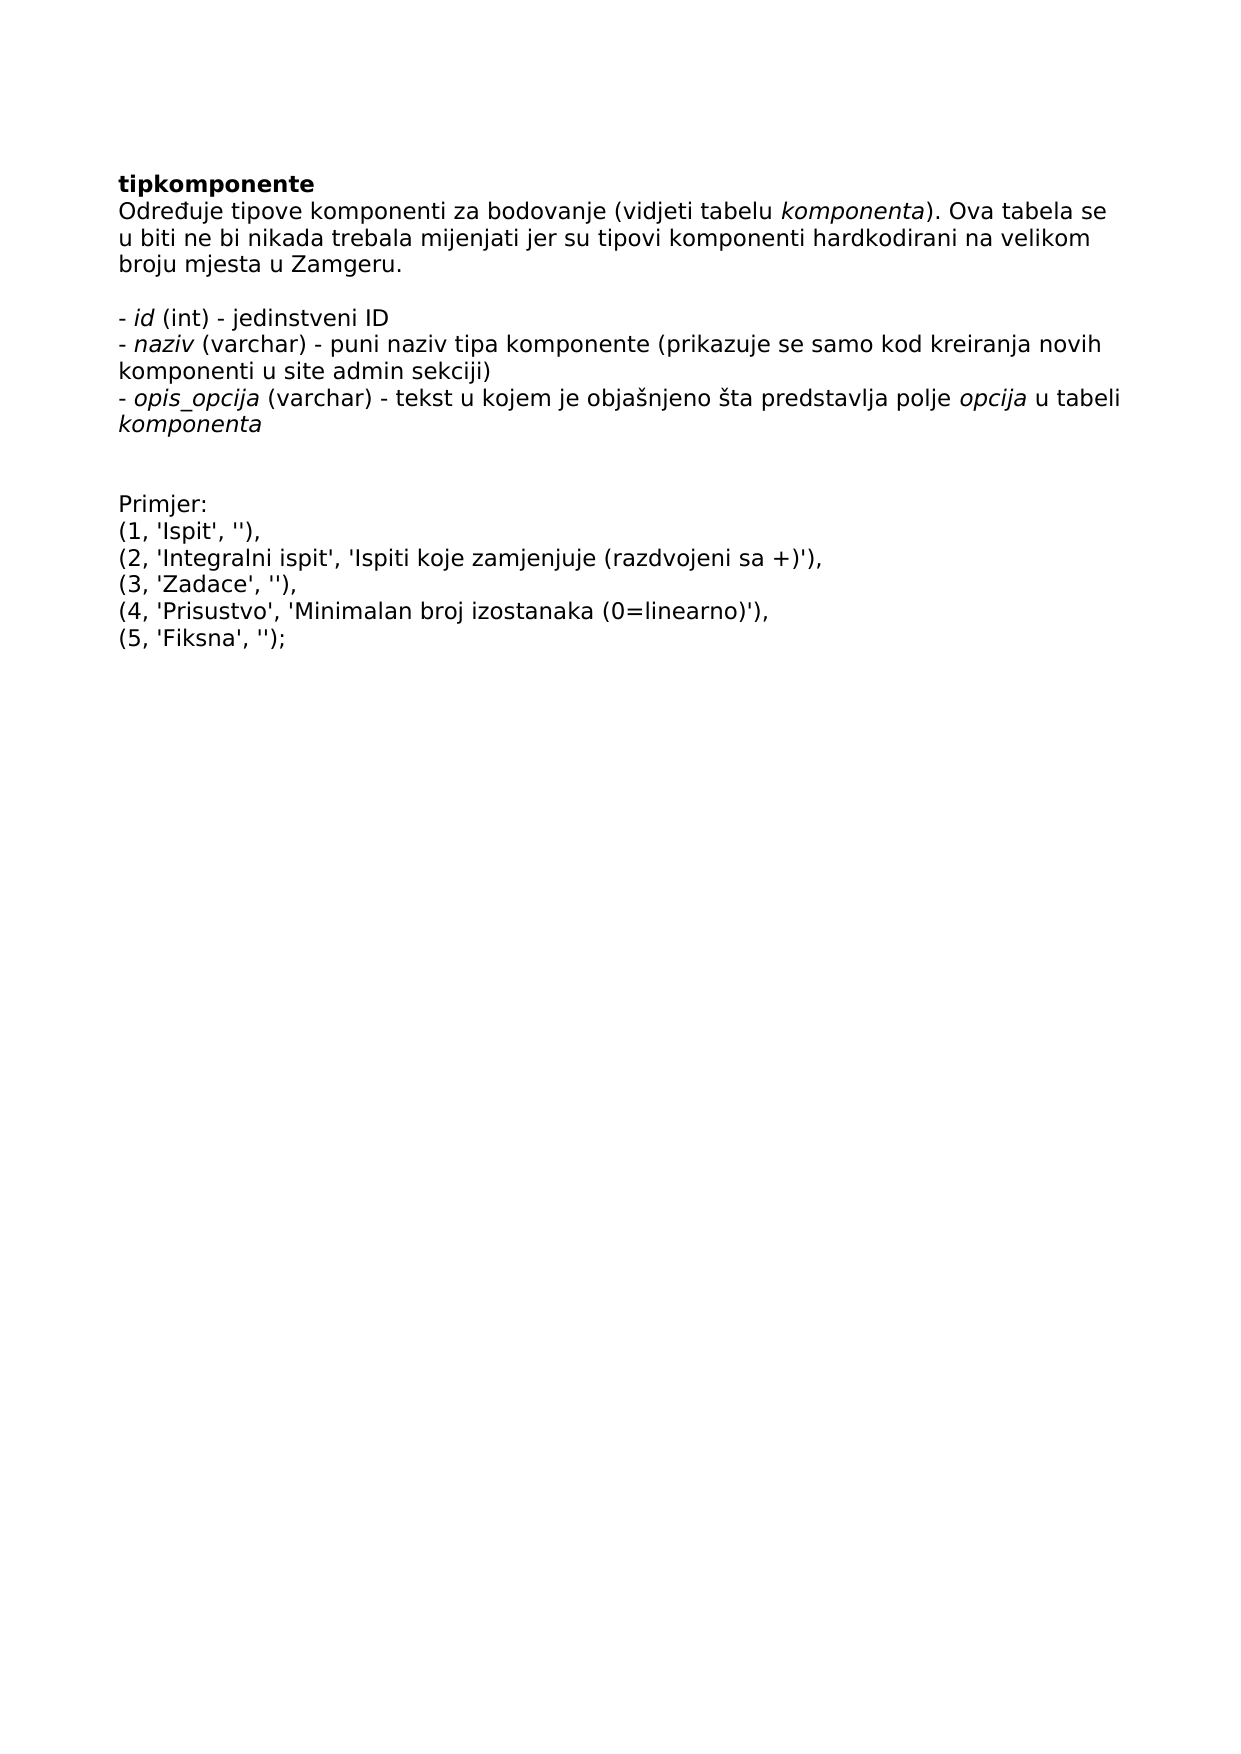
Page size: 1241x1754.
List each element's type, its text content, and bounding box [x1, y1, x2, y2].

text - opis_opcija (varchar) - tekst u kojem je objašnjeno šta predstavlja polje opcija u tabeli komponenta [118, 385, 1122, 438]
text - naziv (varchar) - puni naziv tipa komponente (prikazuje se samo kod kreiranja novih komponenti u site admin sekciji) [118, 331, 1122, 385]
text Određuje tipove komponenti za bodovanje (vidjeti tabelu komponenta). Ova tabela se u biti ne bi nikada trebala mijenjati jer su tipovi komponenti hardkodirani na velikom broju mjesta u Zamgeru. [118, 198, 1122, 278]
text (5, 'Fiksna', ''); [118, 625, 1122, 651]
text (3, 'Zadace', ''), [118, 571, 1122, 598]
text Primjer: [118, 491, 1122, 518]
text (4, 'Prisustvo', 'Minimalan broj izostanaka (0=linearno)'), [118, 598, 1122, 625]
text (2, 'Integralni ispit', 'Ispiti koje zamjenjuje (razdvojeni sa +)'), [118, 545, 1122, 571]
text - id (int) - jedinstveni ID [118, 305, 1122, 331]
text (1, 'Ispit', ''), [118, 518, 1122, 545]
text tipkomponente [118, 171, 1122, 198]
